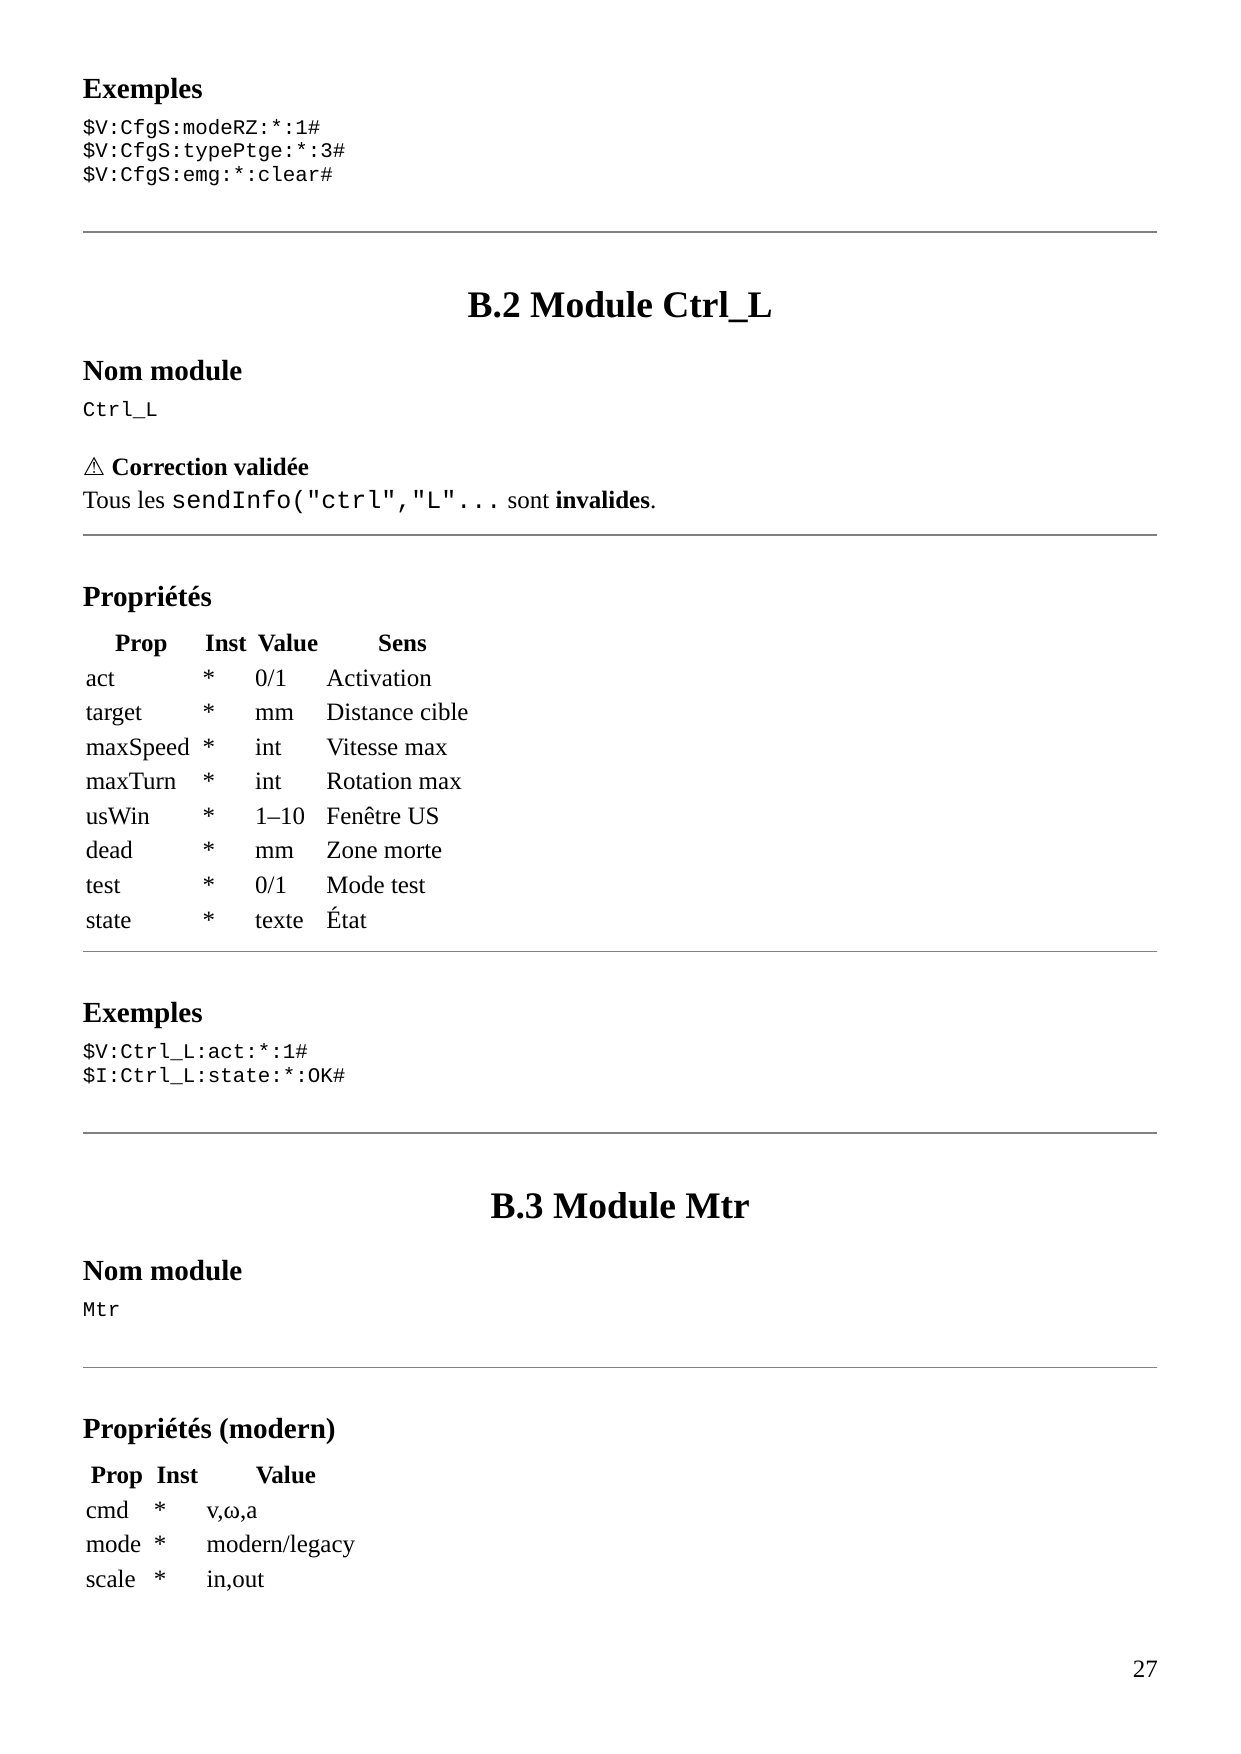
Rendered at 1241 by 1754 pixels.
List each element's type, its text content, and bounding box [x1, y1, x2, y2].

table_cell state [83, 902, 199, 936]
table_cell texte [252, 902, 323, 936]
table_header Sens [323, 625, 481, 660]
subtitle B.2 Module Ctrl_L [83, 282, 1157, 326]
table_header Value [204, 1458, 368, 1492]
table_cell v,ω,a [204, 1492, 368, 1527]
table_cell test [83, 867, 199, 902]
table_cell Mode test [323, 867, 481, 902]
text Mtr [83, 1299, 1157, 1323]
subtitle Propriétés (modern) [83, 1411, 1157, 1445]
subtitle Propriétés [83, 579, 1157, 613]
table_cell 1–10 [252, 798, 323, 833]
table_cell maxTurn [83, 764, 199, 798]
table_cell mm [252, 833, 323, 867]
table_cell mode [83, 1527, 151, 1561]
table_cell * [199, 867, 252, 902]
table_cell Fenêtre US [323, 798, 481, 833]
table_header Value [252, 625, 323, 660]
table_cell * [151, 1561, 203, 1596]
text $V:CfgS:emg:*:clear# [83, 164, 1157, 188]
subtitle Exemples [83, 995, 1157, 1029]
table_cell * [199, 798, 252, 833]
subtitle Exemples [83, 71, 1157, 104]
table_cell int [252, 764, 323, 798]
table_cell Distance cible [323, 694, 481, 729]
table_cell * [151, 1492, 203, 1527]
text ⚠️ Correction validée Tous les sendInfo("ctrl","L"... sont invalides. [83, 452, 1157, 516]
table_header Prop [83, 1458, 151, 1492]
text Ctrl_L [83, 399, 1157, 422]
table_cell * [151, 1527, 203, 1561]
table_cell * [199, 833, 252, 867]
table_cell État [323, 902, 481, 936]
table_cell scale [83, 1561, 151, 1596]
table_cell cmd [83, 1492, 151, 1527]
table_cell 0/1 [252, 867, 323, 902]
table_cell Vitesse max [323, 729, 481, 763]
text $V:Ctrl_L:act:*:1# [83, 1041, 1157, 1065]
table_cell modern/legacy [204, 1527, 368, 1561]
table_cell target [83, 694, 199, 729]
table_header Inst [151, 1458, 203, 1492]
table_cell * [199, 660, 252, 694]
table_header Inst [199, 625, 252, 660]
text $V:CfgS:typePtge:*:3# [83, 141, 1157, 164]
table_cell * [199, 764, 252, 798]
table_cell 0/1 [252, 660, 323, 694]
table_cell maxSpeed [83, 729, 199, 763]
subtitle Nom module [83, 1253, 1157, 1287]
table_cell Activation [323, 660, 481, 694]
table_cell * [199, 729, 252, 763]
text $V:CfgS:modeRZ:*:1# [83, 117, 1157, 141]
table_cell mm [252, 694, 323, 729]
table_header Prop [83, 625, 199, 660]
table_cell Zone morte [323, 833, 481, 867]
table_cell in,out [204, 1561, 368, 1596]
table_cell int [252, 729, 323, 763]
subtitle Nom module [83, 353, 1157, 386]
table_cell usWin [83, 798, 199, 833]
subtitle B.3 Module Mtr [83, 1183, 1157, 1226]
table_cell act [83, 660, 199, 694]
text $I:Ctrl_L:state:*:OK# [83, 1065, 1157, 1088]
table_cell Rotation max [323, 764, 481, 798]
table_cell dead [83, 833, 199, 867]
table_cell * [199, 902, 252, 936]
table_cell * [199, 694, 252, 729]
